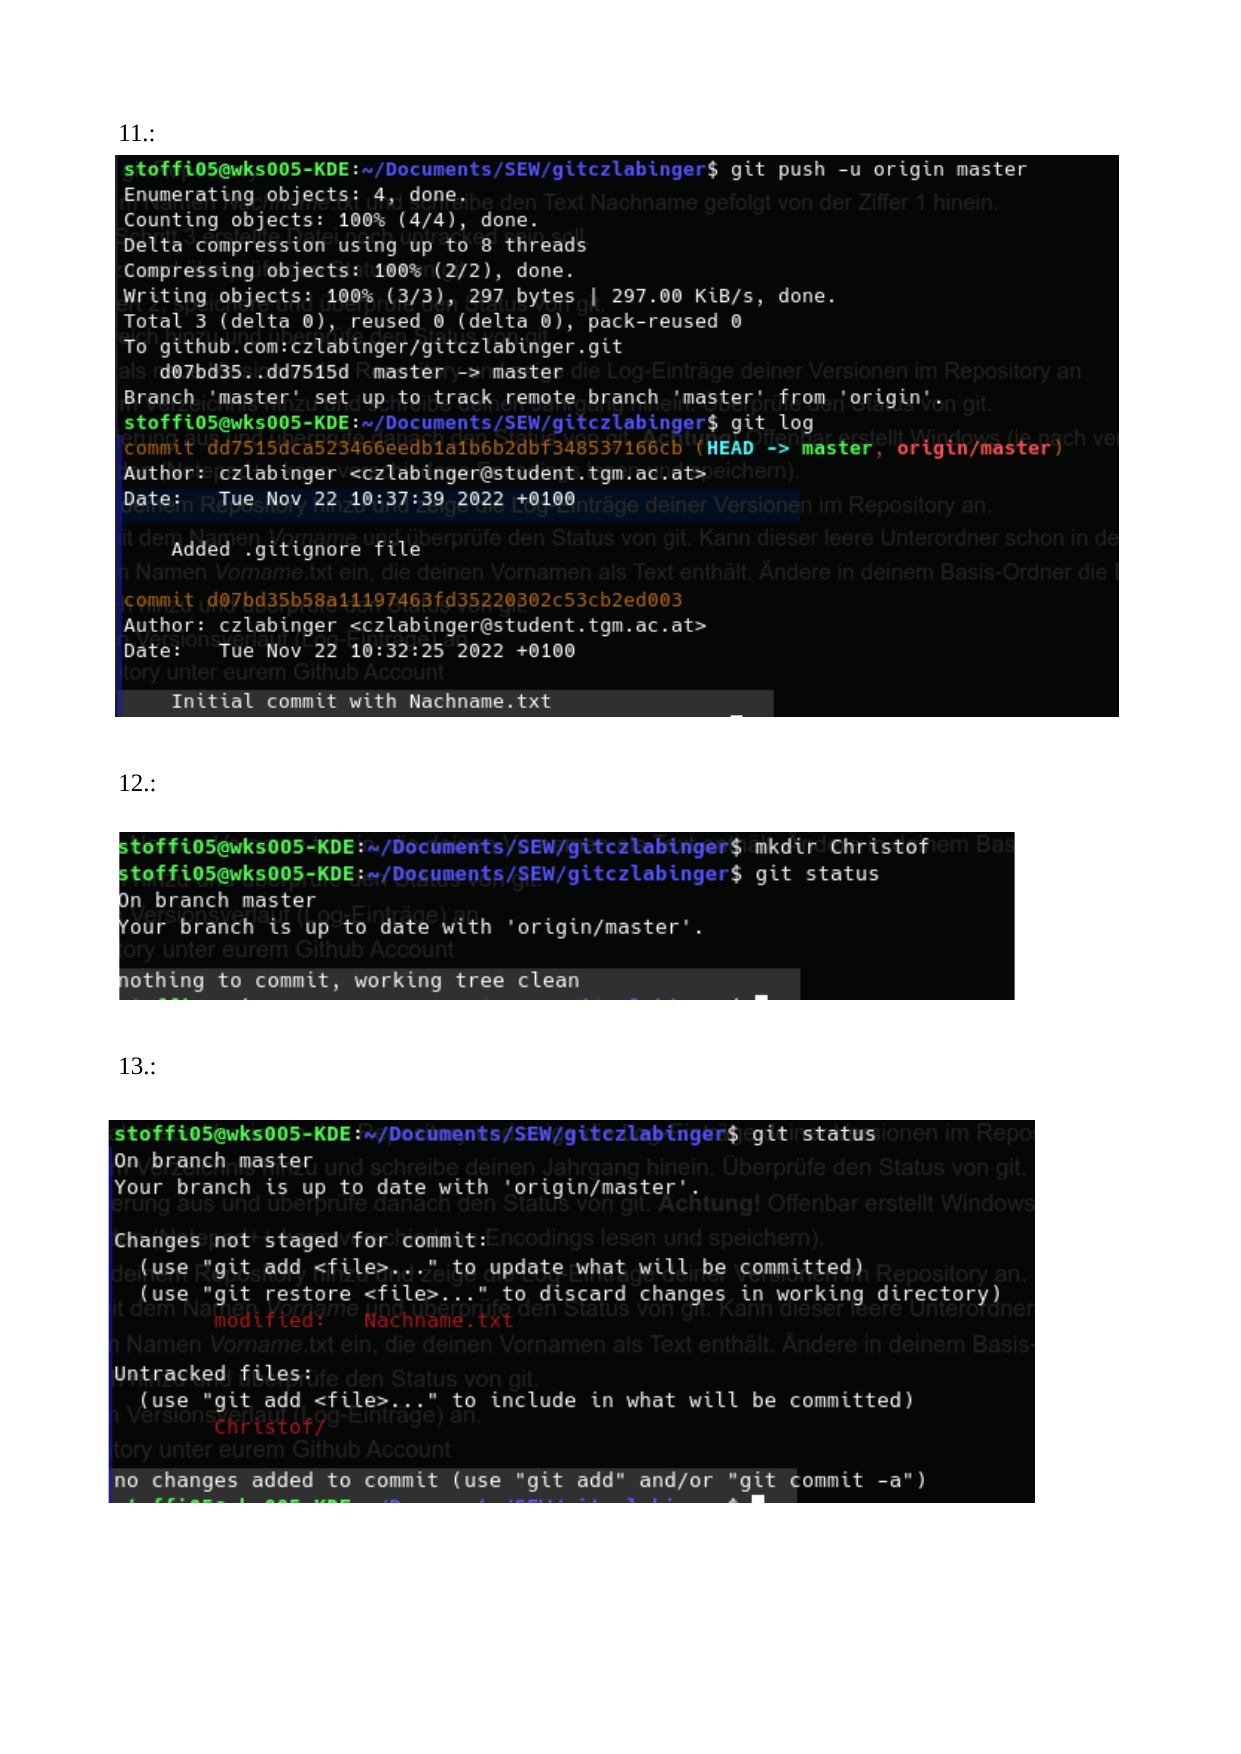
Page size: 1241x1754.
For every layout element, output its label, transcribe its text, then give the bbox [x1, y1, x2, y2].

text 12.: [118, 768, 1122, 797]
picture [119, 832, 1015, 1000]
picture [115, 155, 1119, 717]
picture [108, 1120, 1035, 1503]
text 11.: [118, 118, 1122, 147]
text 13.: [118, 1051, 1122, 1080]
